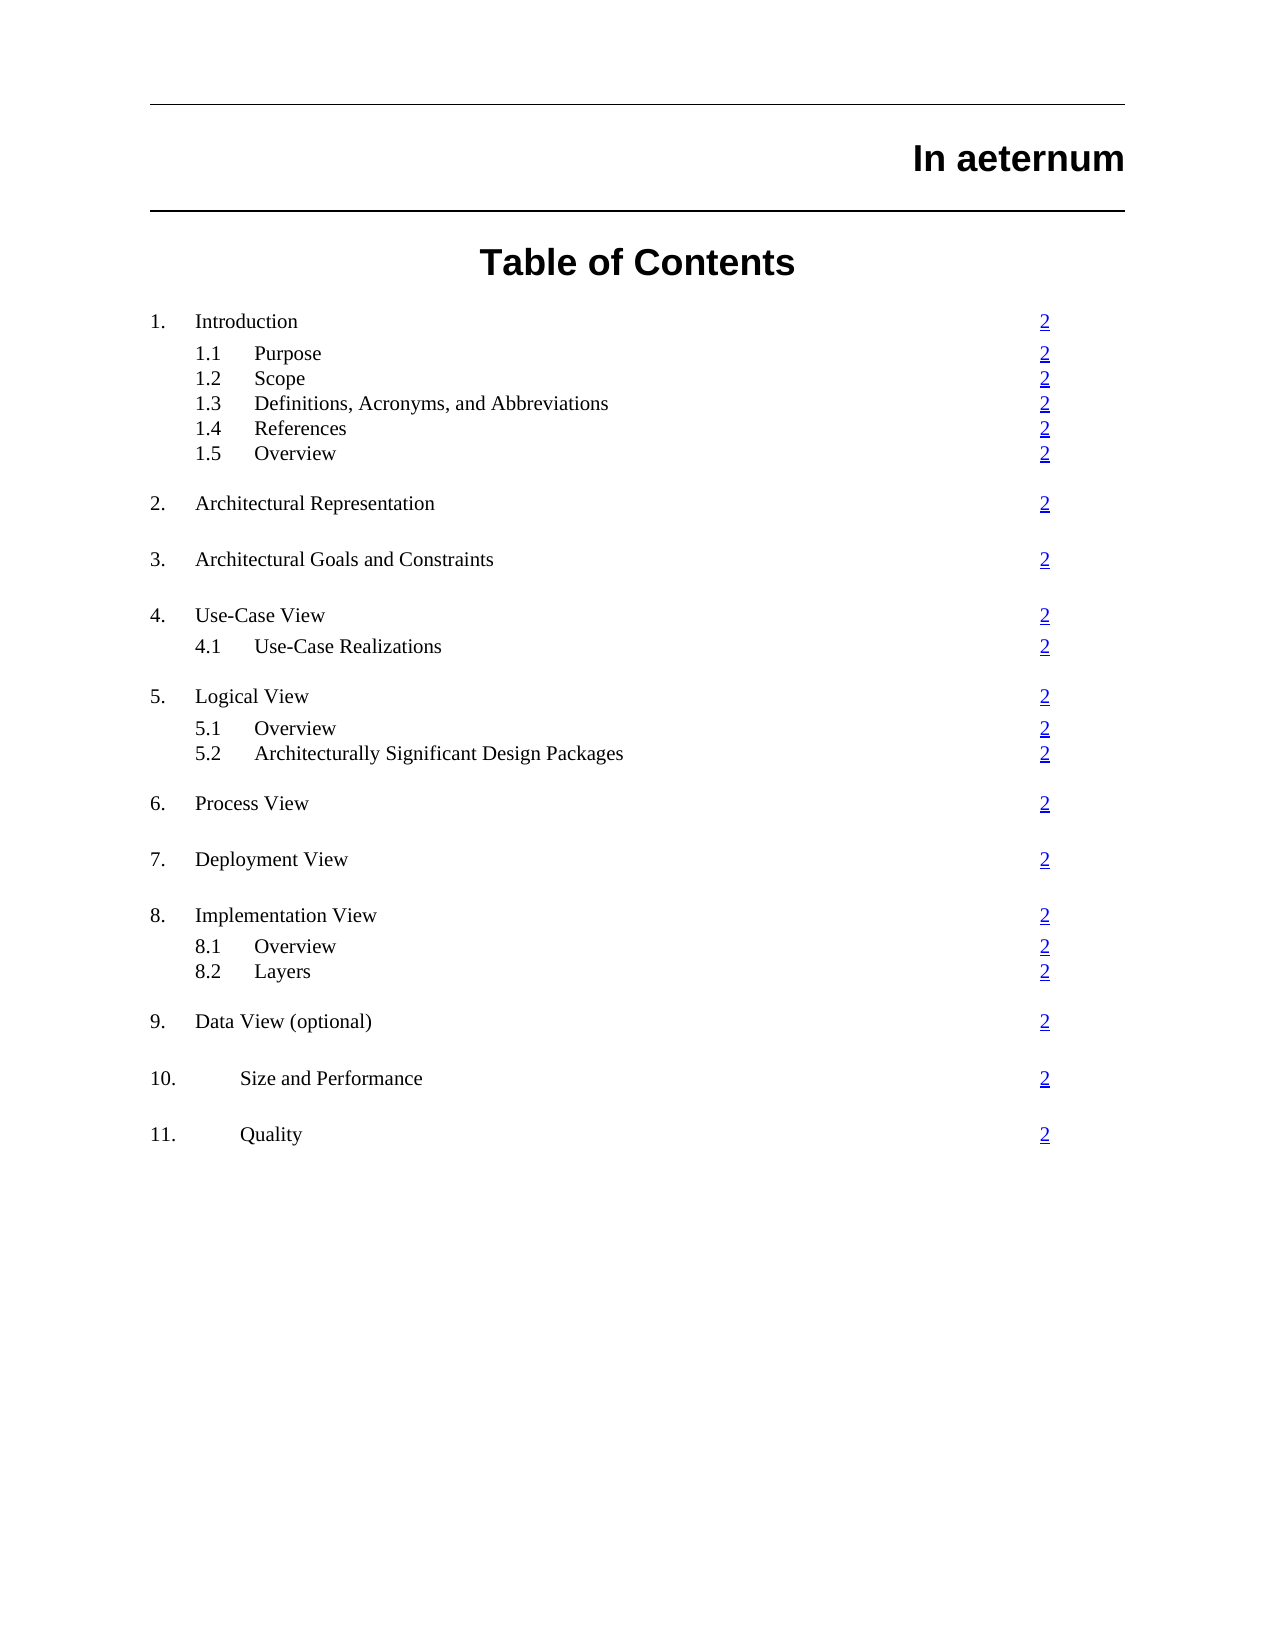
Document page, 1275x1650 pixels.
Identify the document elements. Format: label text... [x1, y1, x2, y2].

text 1. Introduction 2 [150, 308, 1050, 333]
text 11. Quality 2 [150, 1121, 1050, 1146]
text 8.2 Layers 2 [195, 958, 1050, 983]
text 10. Size and Performance 2 [150, 1065, 1050, 1090]
text 8.1 Overview 2 [195, 933, 1050, 958]
text 7. Deployment View 2 [150, 846, 1050, 871]
text 4.1 Use-Case Realizations 2 [195, 633, 1050, 658]
text 5. Logical View 2 [150, 683, 1050, 708]
text 1.3 Definitions, Acronyms, and Abbreviations 2 [195, 390, 1050, 415]
subtitle Table of Contents [150, 240, 1125, 283]
text 3. Architectural Goals and Constraints 2 [150, 546, 1050, 571]
text 9. Data View (optional) 2 [150, 1008, 1050, 1033]
text 5.2 Architecturally Significant Design Packages 2 [195, 740, 1050, 765]
text 8. Implementation View 2 [150, 902, 1050, 927]
text 6. Process View 2 [150, 790, 1050, 815]
text 1.2 Scope 2 [195, 365, 1050, 390]
text 1.4 References 2 [195, 415, 1050, 440]
text 5.1 Overview 2 [195, 715, 1050, 740]
text 1.5 Overview 2 [195, 440, 1050, 465]
text 2. Architectural Representation 2 [150, 490, 1050, 515]
text 4. Use-Case View 2 [150, 602, 1050, 627]
text 1.1 Purpose 2 [195, 340, 1050, 365]
